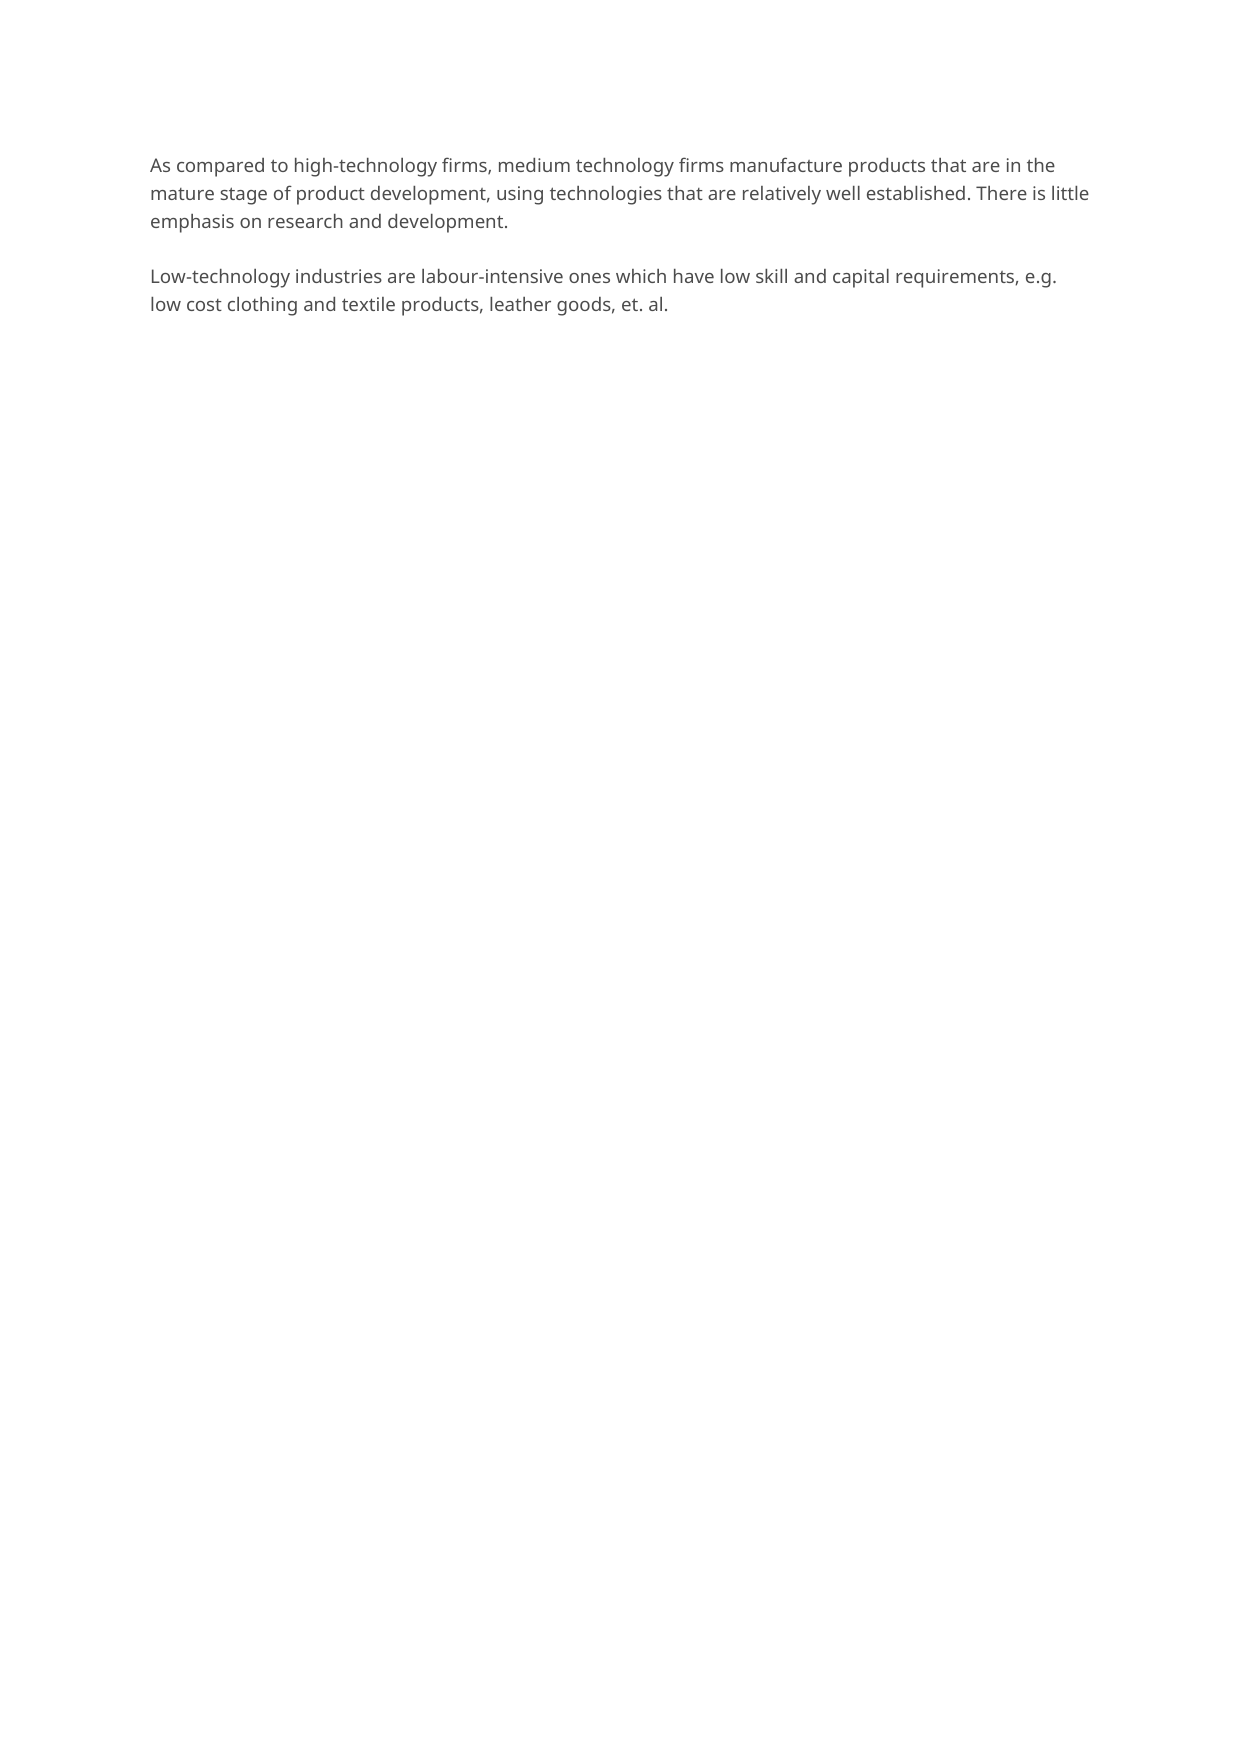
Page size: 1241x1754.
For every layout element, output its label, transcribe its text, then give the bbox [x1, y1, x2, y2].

text Low-technology industries are labour-intensive ones which have low skill and capital requirements, e.g. low cost clothing and textile products, leather goods, et. al. [150, 261, 1090, 317]
text As compared to high-technology firms, medium technology firms manufacture products that are in the mature stage of product development, using technologies that are relatively well established. There is little emphasis on research and development. [150, 150, 1090, 234]
